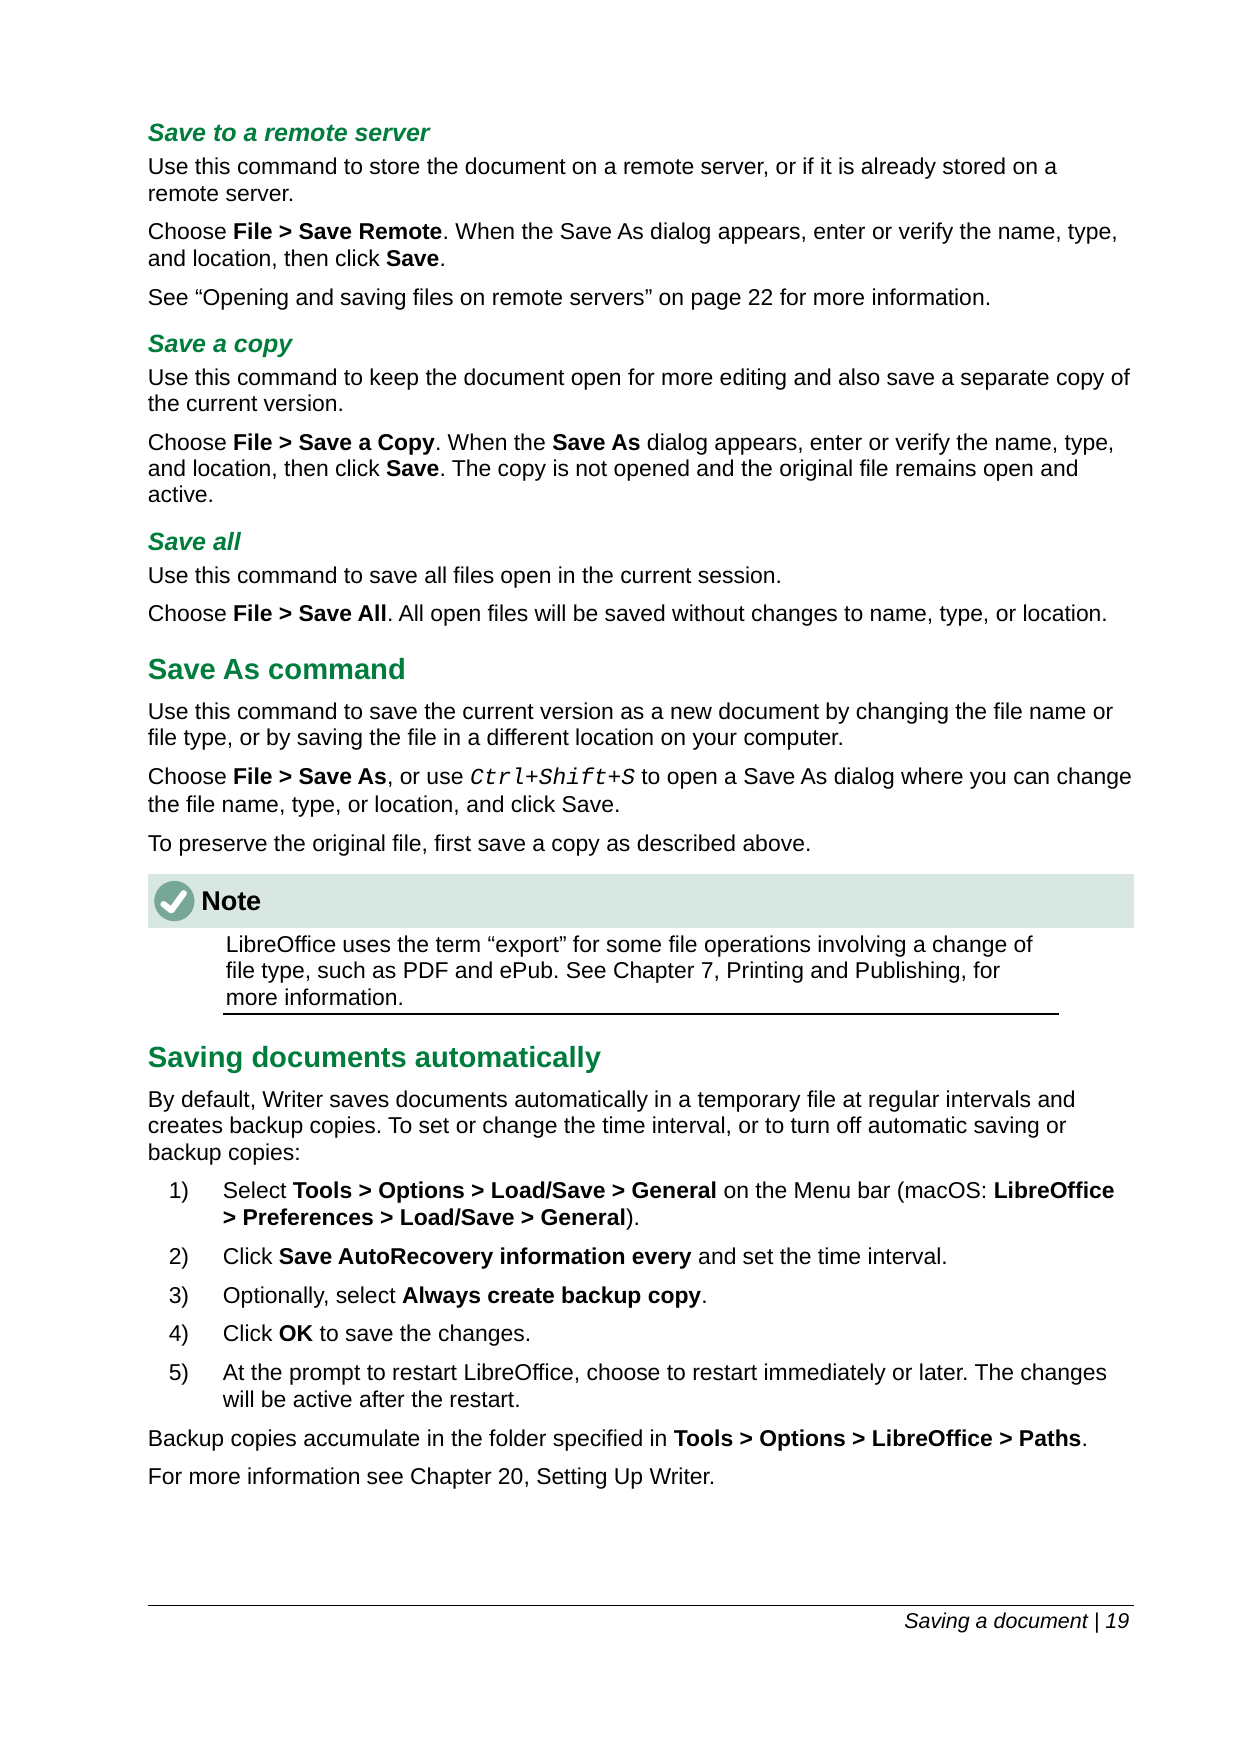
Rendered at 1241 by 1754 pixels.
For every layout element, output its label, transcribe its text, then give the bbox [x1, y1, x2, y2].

text Choose File > Save As, or use Ctrl+Shift+S to open a Save As dialog where you can change the file name, type, or location, and click Save. [148, 763, 1134, 818]
text See “Opening and saving files on remote servers” on page 22 for more information. [148, 283, 1134, 310]
list Select Tools > Options > Load/Save > General on the Menu bar (macOS: LibreOffice > Preferences > Load/Save > General). [189, 1177, 1134, 1230]
subtitle Save As command [148, 652, 1134, 685]
list Click Save AutoRecovery information every and set the time interval. [189, 1243, 1134, 1269]
text LibreOffice uses the term “export” for some file operations involving a change of file type, such as PDF and ePub. See Chapter 7, Printing and Publishing, for more information. [223, 928, 1059, 1013]
list By default, Writer saves documents automatically in a temporary file at regular intervals and creates backup copies. To set or change the time interval, or to turn off automatic saving or backup copies: [148, 1086, 1134, 1165]
text Choose File > Save All. All open files will be saved without changes to name, type, or location. [148, 600, 1134, 627]
text Choose File > Save Remote. When the Save As dialog appears, enter or verify the name, type, and location, then click Save. [148, 218, 1134, 271]
subtitle Saving documents automatically [148, 1040, 1134, 1073]
subtitle Save to a remote server [148, 118, 1134, 147]
list Use this command to save all files open in the current session. [148, 562, 1134, 588]
list At the prompt to restart LibreOffice, choose to restart immediately or later. The changes will be active after the restart. [189, 1359, 1134, 1412]
subtitle Note [148, 874, 1134, 928]
list Use this command to keep the document open for more editing and also save a separate copy of the current version. [148, 364, 1134, 416]
subtitle Save a copy [148, 329, 1134, 357]
text Backup copies accumulate in the folder specified in Tools > Options > LibreOffice > Paths. [148, 1424, 1134, 1451]
list Optionally, select Always create backup copy. [189, 1282, 1134, 1308]
list Choose File > Save a Copy. When the Save As dialog appears, enter or verify the name, type, and location, then click Save. The copy is not opened and the original file remains open and active. [148, 429, 1134, 508]
text For more information see Chapter 20, Setting Up Writer. [148, 1463, 1134, 1490]
subtitle Save all [148, 527, 1134, 555]
text To preserve the original file, first save a copy as described above. [148, 830, 1134, 857]
text Use this command to save the current version as a new document by changing the file name or file type, or by saving the file in a different location on your computer. [148, 698, 1134, 751]
text Use this command to store the document on a remote server, or if it is already stored on a remote server. [148, 153, 1134, 206]
list Click OK to save the changes. [189, 1320, 1134, 1347]
